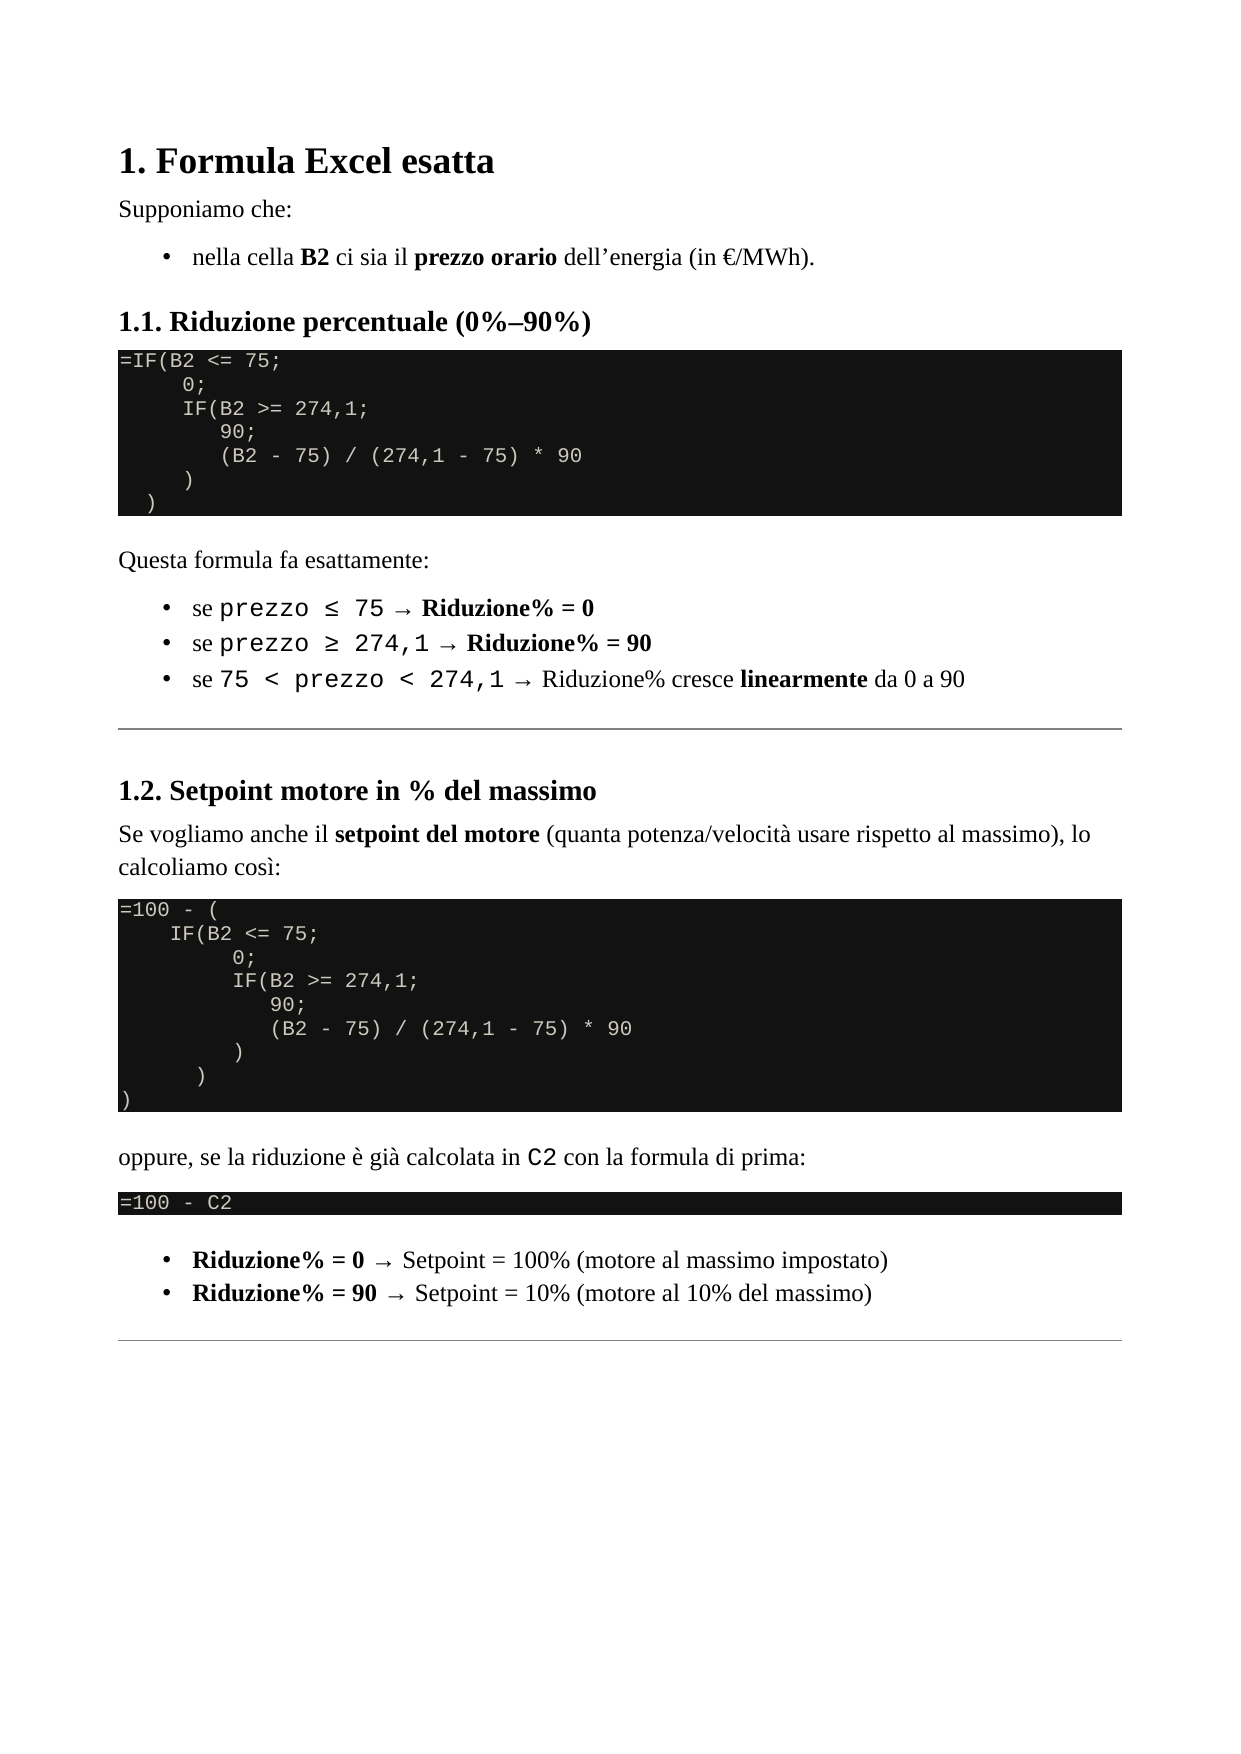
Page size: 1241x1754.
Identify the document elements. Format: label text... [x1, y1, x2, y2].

list Riduzione% = 90 → Setpoint = 10% (motore al 10% del massimo) [162, 1278, 1122, 1307]
text ) [118, 1065, 1122, 1088]
text (B2 - 75) / (274,1 - 75) * 90 [118, 445, 1122, 469]
text IF(B2 >= 274,1; [118, 398, 1122, 421]
list nella cella B2 ci sia il prezzo orario dell’energia (in €/MWh). [162, 242, 1122, 271]
list Riduzione% = 0 → Setpoint = 100% (motore al massimo impostato) [162, 1245, 1122, 1273]
text 0; [118, 947, 1122, 970]
text ) [118, 1041, 1122, 1065]
list se prezzo ≤ 75 → Riduzione% = 0 [162, 593, 1122, 624]
list se 75 < prezzo < 274,1 → Riduzione% cresce linearmente da 0 a 90 [162, 664, 1122, 695]
text 90; [118, 994, 1122, 1018]
subtitle 1. Formula Excel esatta [118, 139, 1122, 182]
list se prezzo ≥ 274,1 → Riduzione% = 90 [162, 628, 1122, 659]
text Questa formula fa esattamente: [118, 545, 1122, 574]
text 90; [118, 421, 1122, 445]
text ) [118, 469, 1122, 492]
subtitle 1.1. Riduzione percentuale (0%–90%) [118, 304, 1122, 338]
text IF(B2 >= 274,1; [118, 970, 1122, 994]
text =100 - C2 [118, 1192, 1122, 1215]
text (B2 - 75) / (274,1 - 75) * 90 [118, 1018, 1122, 1041]
text =100 - ( [118, 899, 1122, 923]
text oppure, se la riduzione è già calcolata in C2 con la formula di prima: [118, 1142, 1122, 1172]
text Supponiamo che: [118, 194, 1122, 223]
text IF(B2 <= 75; [118, 923, 1122, 947]
text =IF(B2 <= 75; [118, 350, 1122, 374]
text ) [118, 492, 1122, 516]
text 0; [118, 374, 1122, 398]
text ) [118, 1088, 1122, 1112]
text Se vogliamo anche il setpoint del motore (quanta potenza/velocità usare rispetto al massimo), lo calcoliamo così: [118, 819, 1122, 881]
subtitle 1.2. Setpoint motore in % del massimo [118, 773, 1122, 806]
